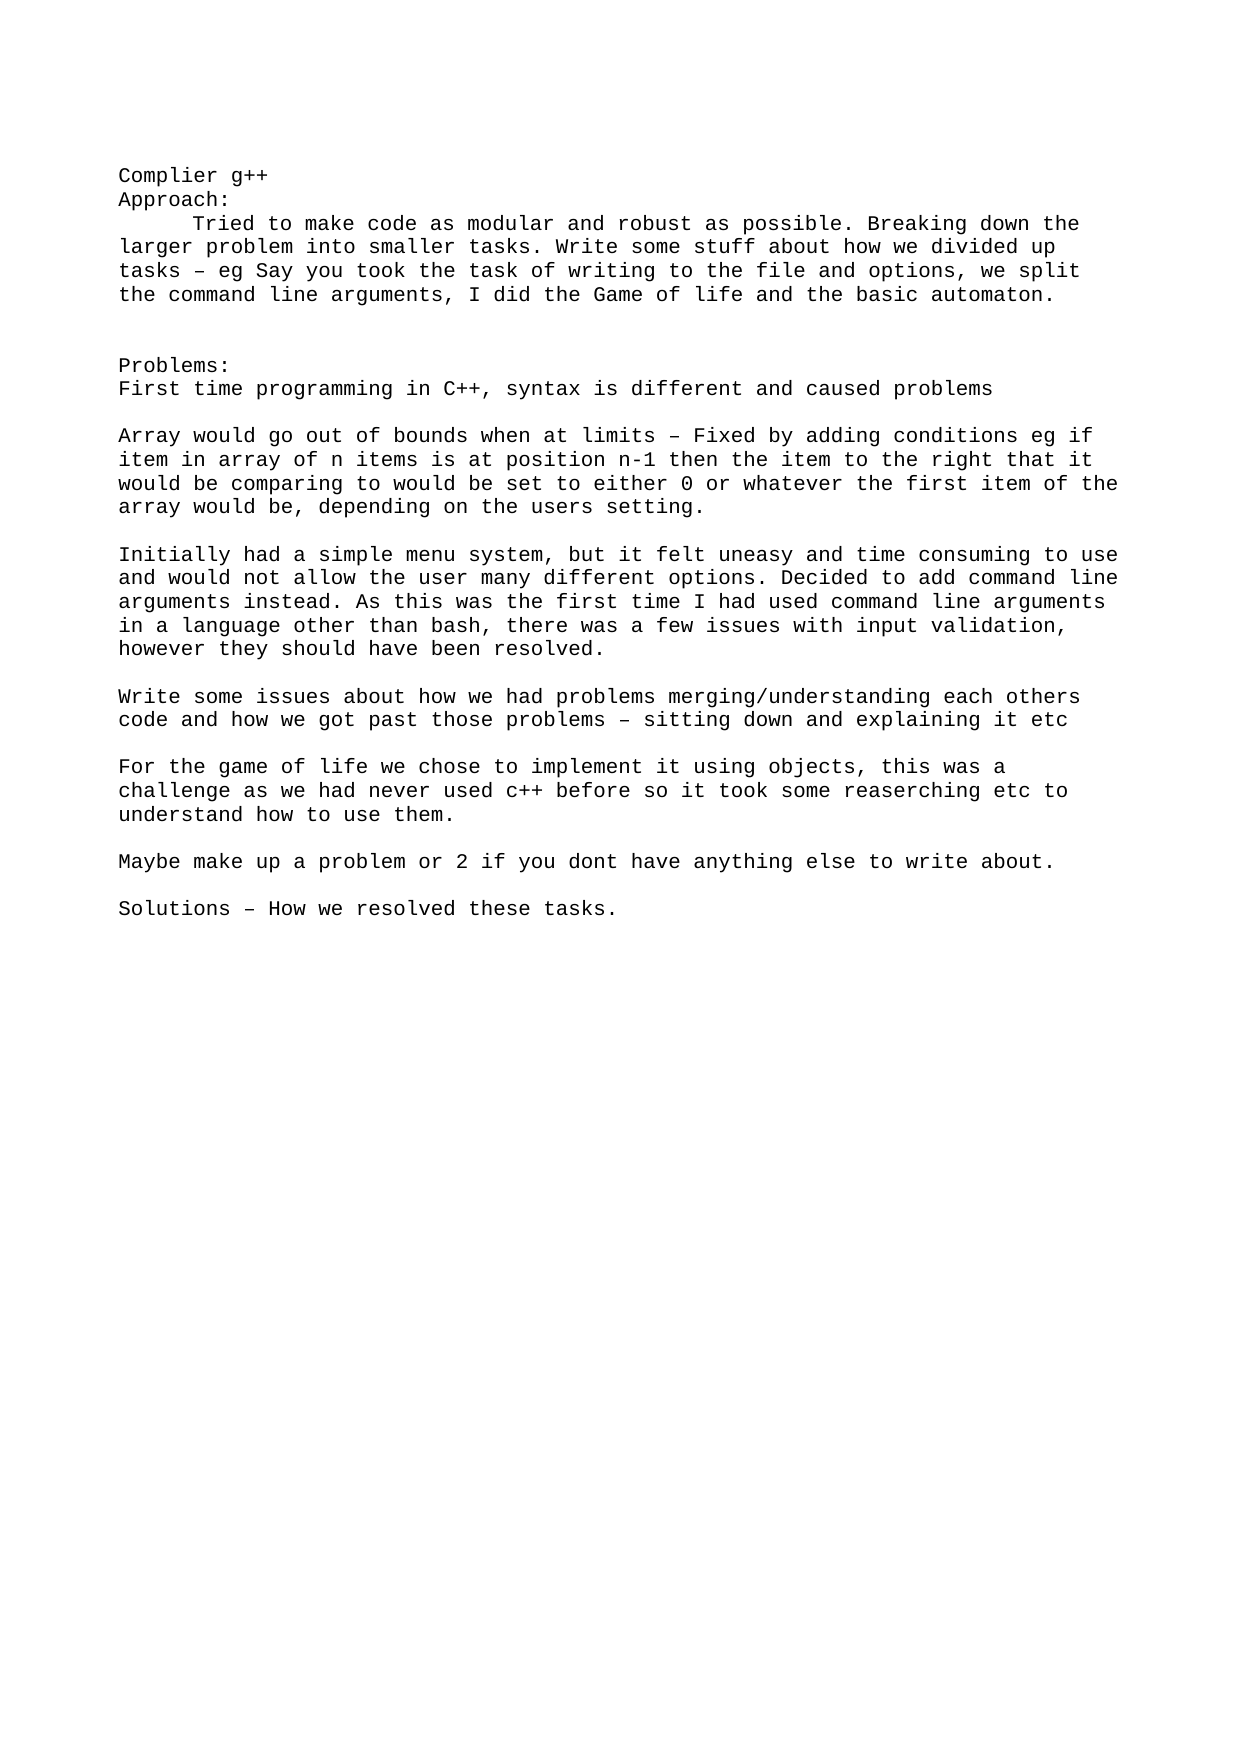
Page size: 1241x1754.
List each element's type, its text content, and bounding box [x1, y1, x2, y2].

text Complier g++ [118, 165, 1122, 189]
text Solutions – How we resolved these tasks. [118, 898, 1122, 922]
text Maybe make up a problem or 2 if you dont have anything else to write about. [118, 851, 1122, 875]
text Tried to make code as modular and robust as possible. Breaking down the larger problem into smaller tasks. Write some stuff about how we divided up tasks – eg Say you took the task of writing to the file and options, we split the command line arguments, I did the Game of life and the basic automaton. [118, 213, 1122, 307]
text Approach: [118, 189, 1122, 213]
text For the game of life we chose to implement it using objects, this was a challenge as we had never used c++ before so it took some reaserching etc to understand how to use them. [118, 757, 1122, 827]
text Problems: [118, 354, 1122, 378]
text Write some issues about how we had problems merging/understanding each others code and how we got past those problems – sitting down and explaining it etc [118, 686, 1122, 733]
text Initially had a simple menu system, but it felt uneasy and time consuming to use and would not allow the user many different options. Decided to add command line arguments instead. As this was the first time I had used command line arguments in a language other than bash, there was a few issues with input validation, however they should have been resolved. [118, 544, 1122, 662]
text First time programming in C++, syntax is different and caused problems [118, 378, 1122, 402]
text Array would go out of bounds when at limits – Fixed by adding conditions eg if item in array of n items is at position n-1 then the item to the right that it would be comparing to would be set to either 0 or whatever the first item of the array would be, depending on the users setting. [118, 426, 1122, 520]
